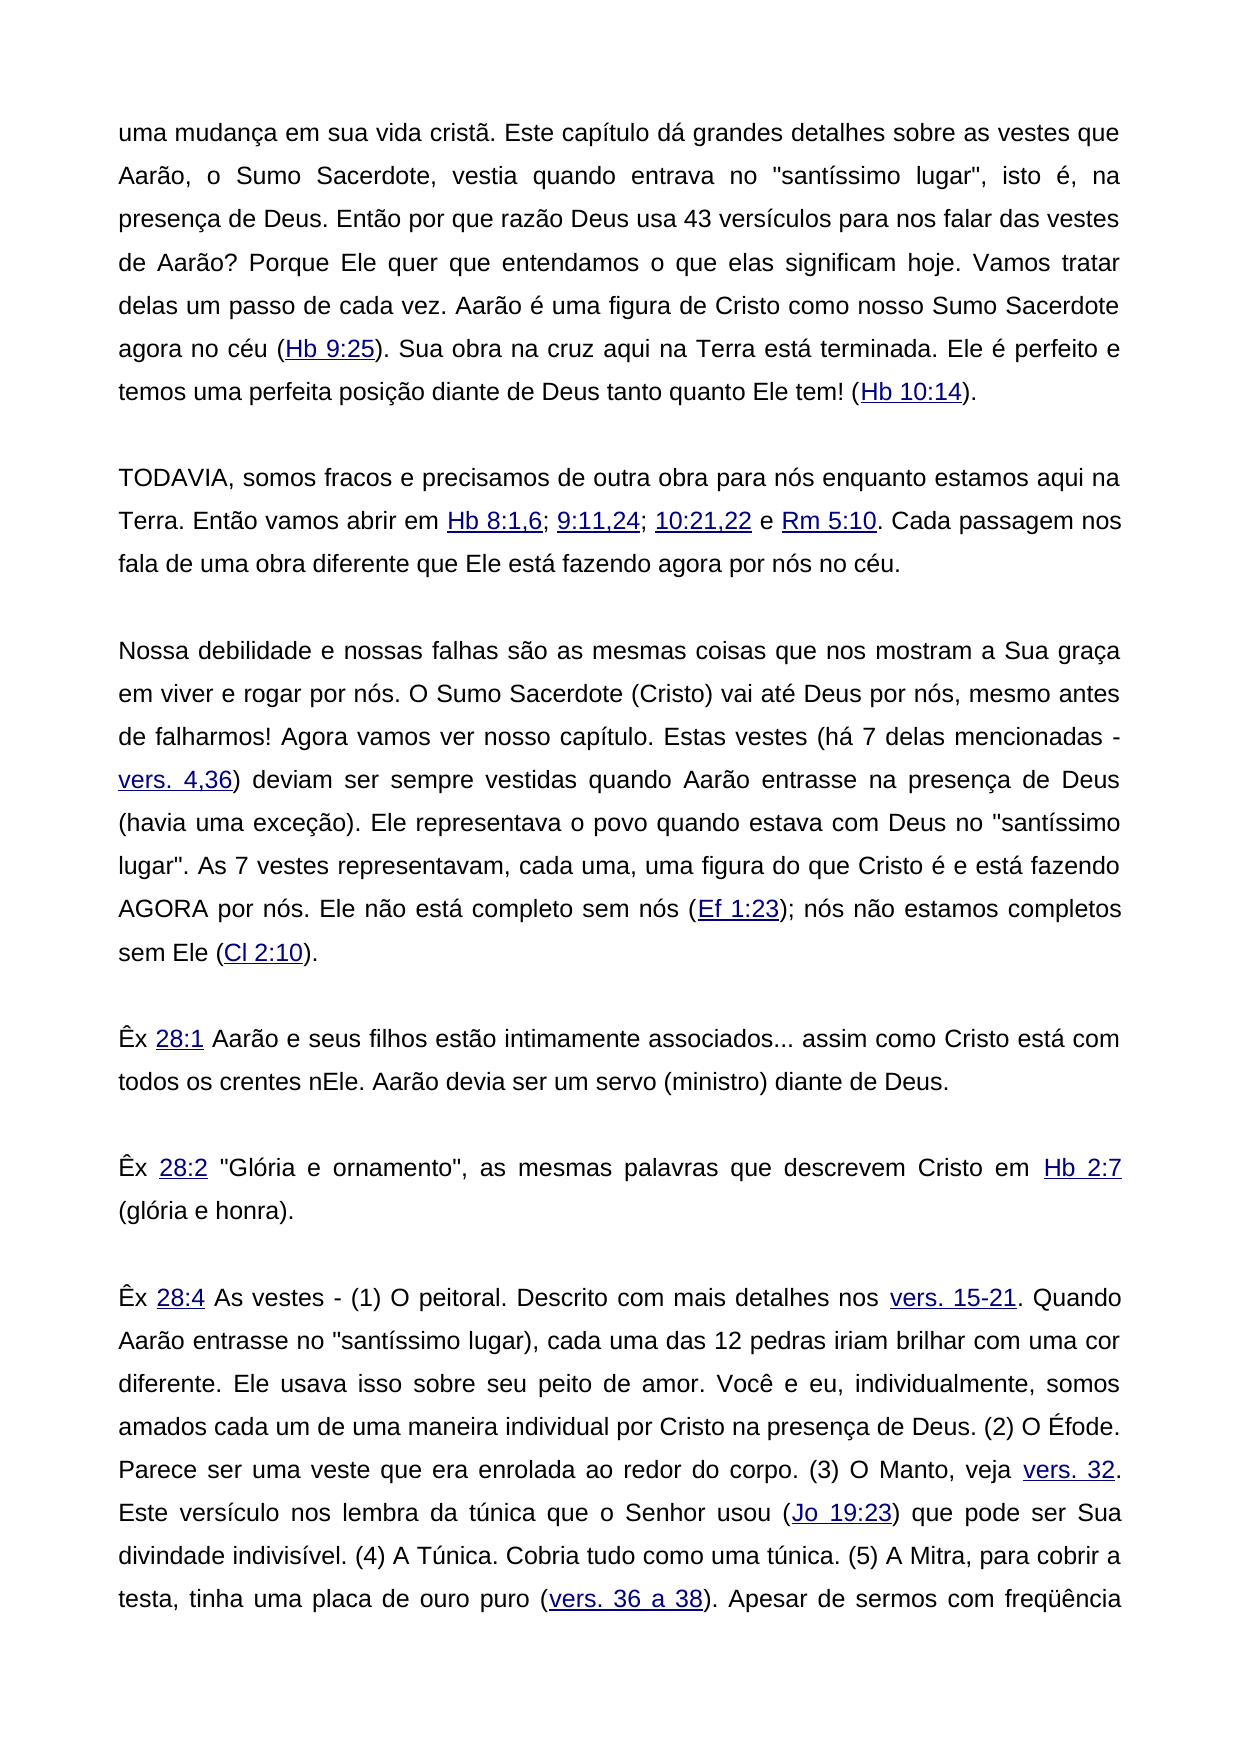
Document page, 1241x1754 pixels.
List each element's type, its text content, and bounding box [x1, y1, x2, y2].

text Êx 28:1 Aarão e seus filhos estão intimamente associados... assim como Cristo está com todos os crentes nEle. Aarão devia ser um servo (ministro) diante de Deus. [118, 1024, 1122, 1096]
text TODAVIA, somos fracos e precisamos de outra obra para nós enquanto estamos aqui na Terra. Então vamos abrir em Hb 8:1,6; 9:11,24; 10:21,22 e Rm 5:10. Cada passagem nos fala de uma obra diferente que Ele está fazendo agora por nós no céu. [118, 463, 1122, 578]
text Êx 28:4 As vestes - (1) O peitoral. Descrito com mais detalhes nos vers. 15-21. Quando Aarão entrasse no "santíssimo lugar), cada uma das 12 pedras iriam brilhar com uma cor diferente. Ele usava isso sobre seu peito de amor. Você e eu, individualmente, somos amados cada um de uma maneira individual por Cristo na presença de Deus. (2) O Éfode. Parece ser uma veste que era enrolada ao redor do corpo. (3) O Manto, veja vers. 32. Este versículo nos lembra da túnica que o Senhor usou (Jo 19:23) que pode ser Sua divindade indivisível. (4) A Túnica. Cobria tudo como uma túnica. (5) A Mitra, para cobrir a testa, tinha uma placa de ouro puro (vers. 36 a 38). Apesar de sermos com freqüência [118, 1282, 1122, 1613]
text uma mudança em sua vida cristã. Este capítulo dá grandes detalhes sobre as vestes que Aarão, o Sumo Sacerdote, vestia quando entrava no "santíssimo lugar", isto é, na presença de Deus. Então por que razão Deus usa 43 versículos para nos falar das vestes de Aarão? Porque Ele quer que entendamos o que elas significam hoje. Vamos tratar delas um passo de cada vez. Aarão é uma figura de Cristo como nosso Sumo Sacerdote agora no céu (Hb 9:25). Sua obra na cruz aqui na Terra está terminada. Ele é perfeito e temos uma perfeita posição diante de Deus tanto quanto Ele tem! (Hb 10:14). [118, 118, 1122, 406]
text Êx 28:2 "Glória e ornamento", as mesmas palavras que descrevem Cristo em Hb 2:7 (glória e honra). [118, 1153, 1122, 1225]
text Nossa debilidade e nossas falhas são as mesmas coisas que nos mostram a Sua graça em viver e rogar por nós. O Sumo Sacerdote (Cristo) vai até Deus por nós, mesmo antes de falharmos! Agora vamos ver nosso capítulo. Estas vestes (há 7 delas mencionadas - vers. 4,36) deviam ser sempre vestidas quando Aarão entrasse na presença de Deus (havia uma exceção). Ele representava o povo quando estava com Deus no "santíssimo lugar". As 7 vestes representavam, cada uma, uma figura do que Cristo é e está fazendo AGORA por nós. Ele não está completo sem nós (Ef 1:23); nós não estamos completos sem Ele (Cl 2:10). [118, 636, 1122, 966]
